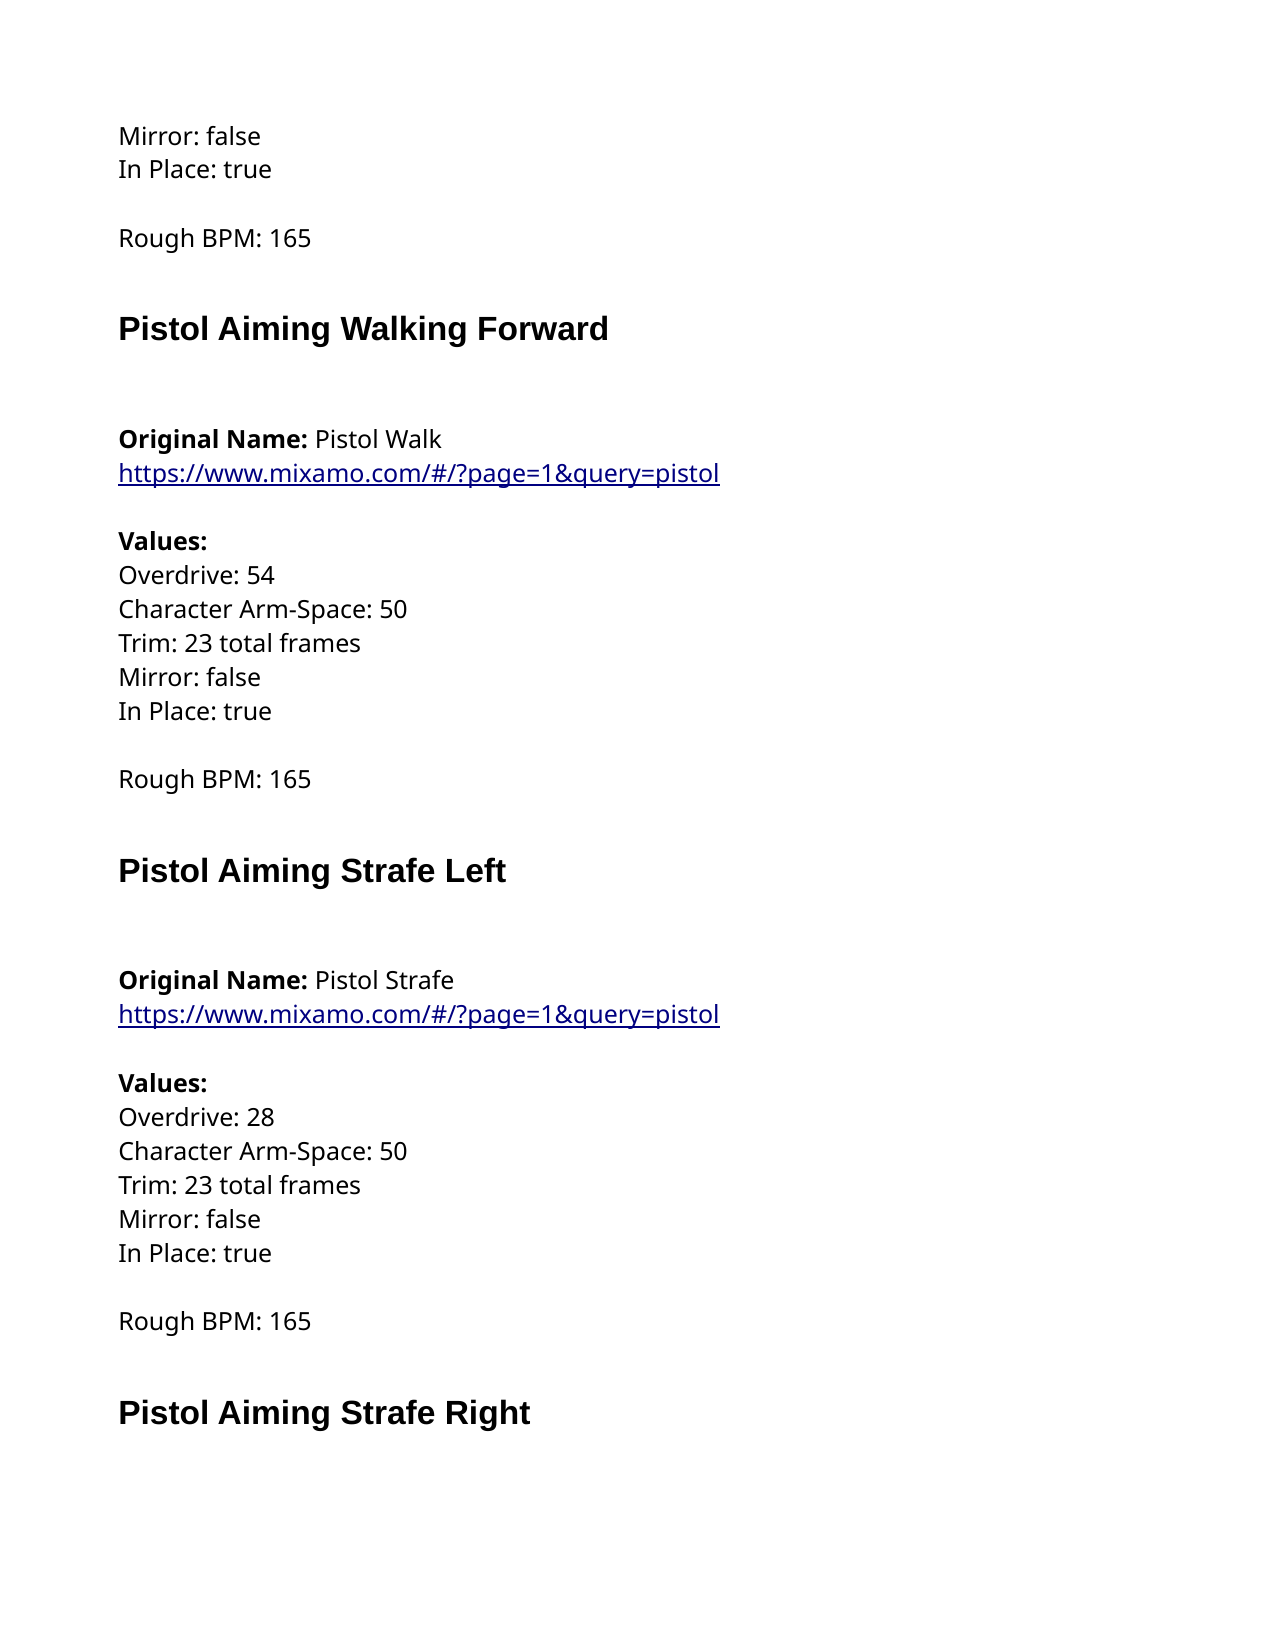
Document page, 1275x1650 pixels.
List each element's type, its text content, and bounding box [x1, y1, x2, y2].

text Mirror: false [118, 1201, 1157, 1236]
subtitle Pistol Aiming Strafe Right [118, 1393, 1157, 1431]
text Values: [118, 523, 1157, 558]
text Rough BPM: 165 [118, 762, 1157, 796]
text https://www.mixamo.com/#/?page=1&query=pistol [118, 455, 1157, 489]
text Trim: 23 total frames [118, 626, 1157, 660]
text In Place: true [118, 1236, 1157, 1269]
text Rough BPM: 165 [118, 220, 1157, 254]
text Character Arm-Space: 50 [118, 592, 1157, 626]
text In Place: true [118, 152, 1157, 186]
text Overdrive: 54 [118, 558, 1157, 592]
text In Place: true [118, 694, 1157, 728]
subtitle Pistol Aiming Walking Forward [118, 309, 1157, 348]
text Original Name: Pistol Walk [118, 421, 1157, 455]
text Mirror: false [118, 118, 1157, 152]
text Rough BPM: 165 [118, 1304, 1157, 1338]
text Values: [118, 1065, 1157, 1099]
subtitle Pistol Aiming Strafe Left [118, 851, 1157, 889]
text Original Name: Pistol Strafe [118, 963, 1157, 997]
text Character Arm-Space: 50 [118, 1133, 1157, 1167]
text Mirror: false [118, 660, 1157, 694]
text Trim: 23 total frames [118, 1167, 1157, 1201]
text https://www.mixamo.com/#/?page=1&query=pistol [118, 997, 1157, 1031]
text Overdrive: 28 [118, 1099, 1157, 1133]
